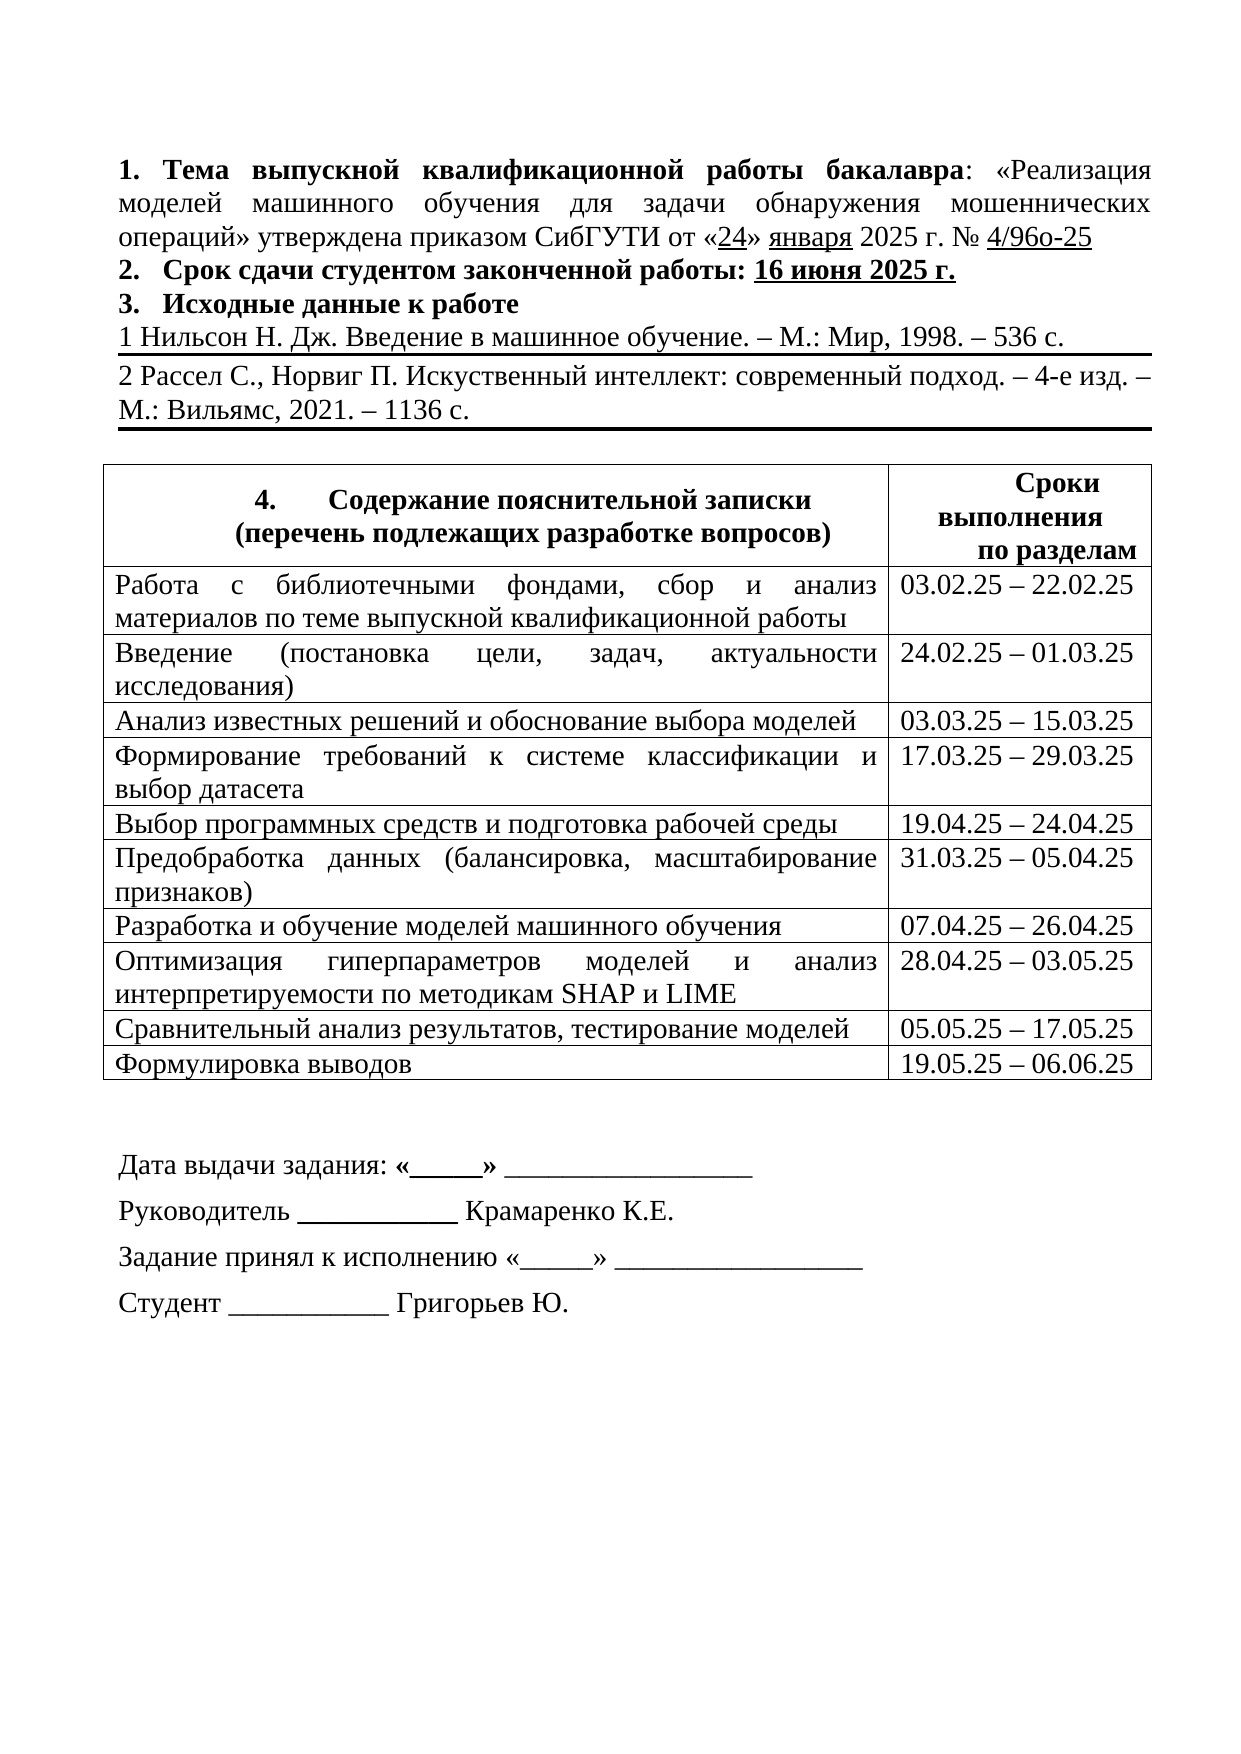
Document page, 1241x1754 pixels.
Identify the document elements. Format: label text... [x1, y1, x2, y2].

table_header Сроки выполнения по разделам [889, 465, 1151, 566]
text Дата выдачи задания: «_____» _________________ [118, 1147, 1152, 1181]
table_cell Анализ известных решений и обоснование выбора моделей [104, 703, 888, 737]
table_cell 05.05.25 – 17.05.25 [889, 1011, 1151, 1045]
table_cell Работа с библиотечными фондами, сбор и анализ материалов по теме выпускной квалификационной работы [104, 567, 888, 634]
list 1 Нильсон Н. Дж. Введение в машинное обучение. – М.: Мир, 1998. – 536 с. [118, 319, 1152, 353]
table_cell Формулировка выводов [104, 1046, 888, 1079]
text 2 Рассел С., Норвиг П. Искуственный интеллект: современный подход. – 4-е изд. – М.: Вильямс, 2021. – 1136 с. [118, 356, 1152, 427]
table_cell 31.03.25 – 05.04.25 [889, 840, 1151, 907]
table_cell 03.02.25 – 22.02.25 [889, 567, 1151, 634]
table_cell 07.04.25 – 26.04.25 [889, 909, 1151, 942]
table_cell Введение (постановка цели, задач, актуальности исследования) [104, 635, 888, 702]
table_cell Формирование требований к системе классификации и выбор датасета [104, 738, 888, 805]
table_cell Сравнительный анализ результатов, тестирование моделей [104, 1011, 888, 1045]
table_cell Предобработка данных (балансировка, масштабирование признаков) [104, 840, 888, 907]
table_cell 19.04.25 – 24.04.25 [889, 806, 1151, 839]
table_cell Разработка и обучение моделей машинного обучения [104, 909, 888, 942]
list Тема выпускной квалификационной работы бакалавра: «Реализация моделей машинного обучения для задачи обнаружения мошеннических операций» утверждена приказом СибГУТИ от «24» января 2025 г. № 4/96о-25 [118, 152, 1152, 252]
table_cell 28.04.25 – 03.05.25 [889, 943, 1151, 1010]
text Задание принял к исполнению «_____» _________________ [118, 1239, 1152, 1273]
text Руководитель ___________ Крамаренко К.Е. [118, 1193, 1152, 1227]
table_cell Оптимизация гиперпараметров моделей и анализ интерпретируемости по методикам SHAP и LIME [104, 943, 888, 1010]
list Срок сдачи студентом законченной работы: 16 июня 2025 г. [118, 252, 1152, 286]
list Исходные данные к работе [118, 286, 1152, 319]
table_cell 24.02.25 – 01.03.25 [889, 635, 1151, 702]
table_header Содержание пояснительной записки (перечень подлежащих разработке вопросов) [104, 465, 888, 566]
table_cell 03.03.25 – 15.03.25 [889, 703, 1151, 737]
text Студент ___________ Григорьев Ю. [118, 1286, 1152, 1319]
table_cell 17.03.25 – 29.03.25 [889, 738, 1151, 805]
table_cell 19.05.25 – 06.06.25 [889, 1046, 1151, 1079]
table_cell Выбор программных средств и подготовка рабочей среды [104, 806, 888, 839]
